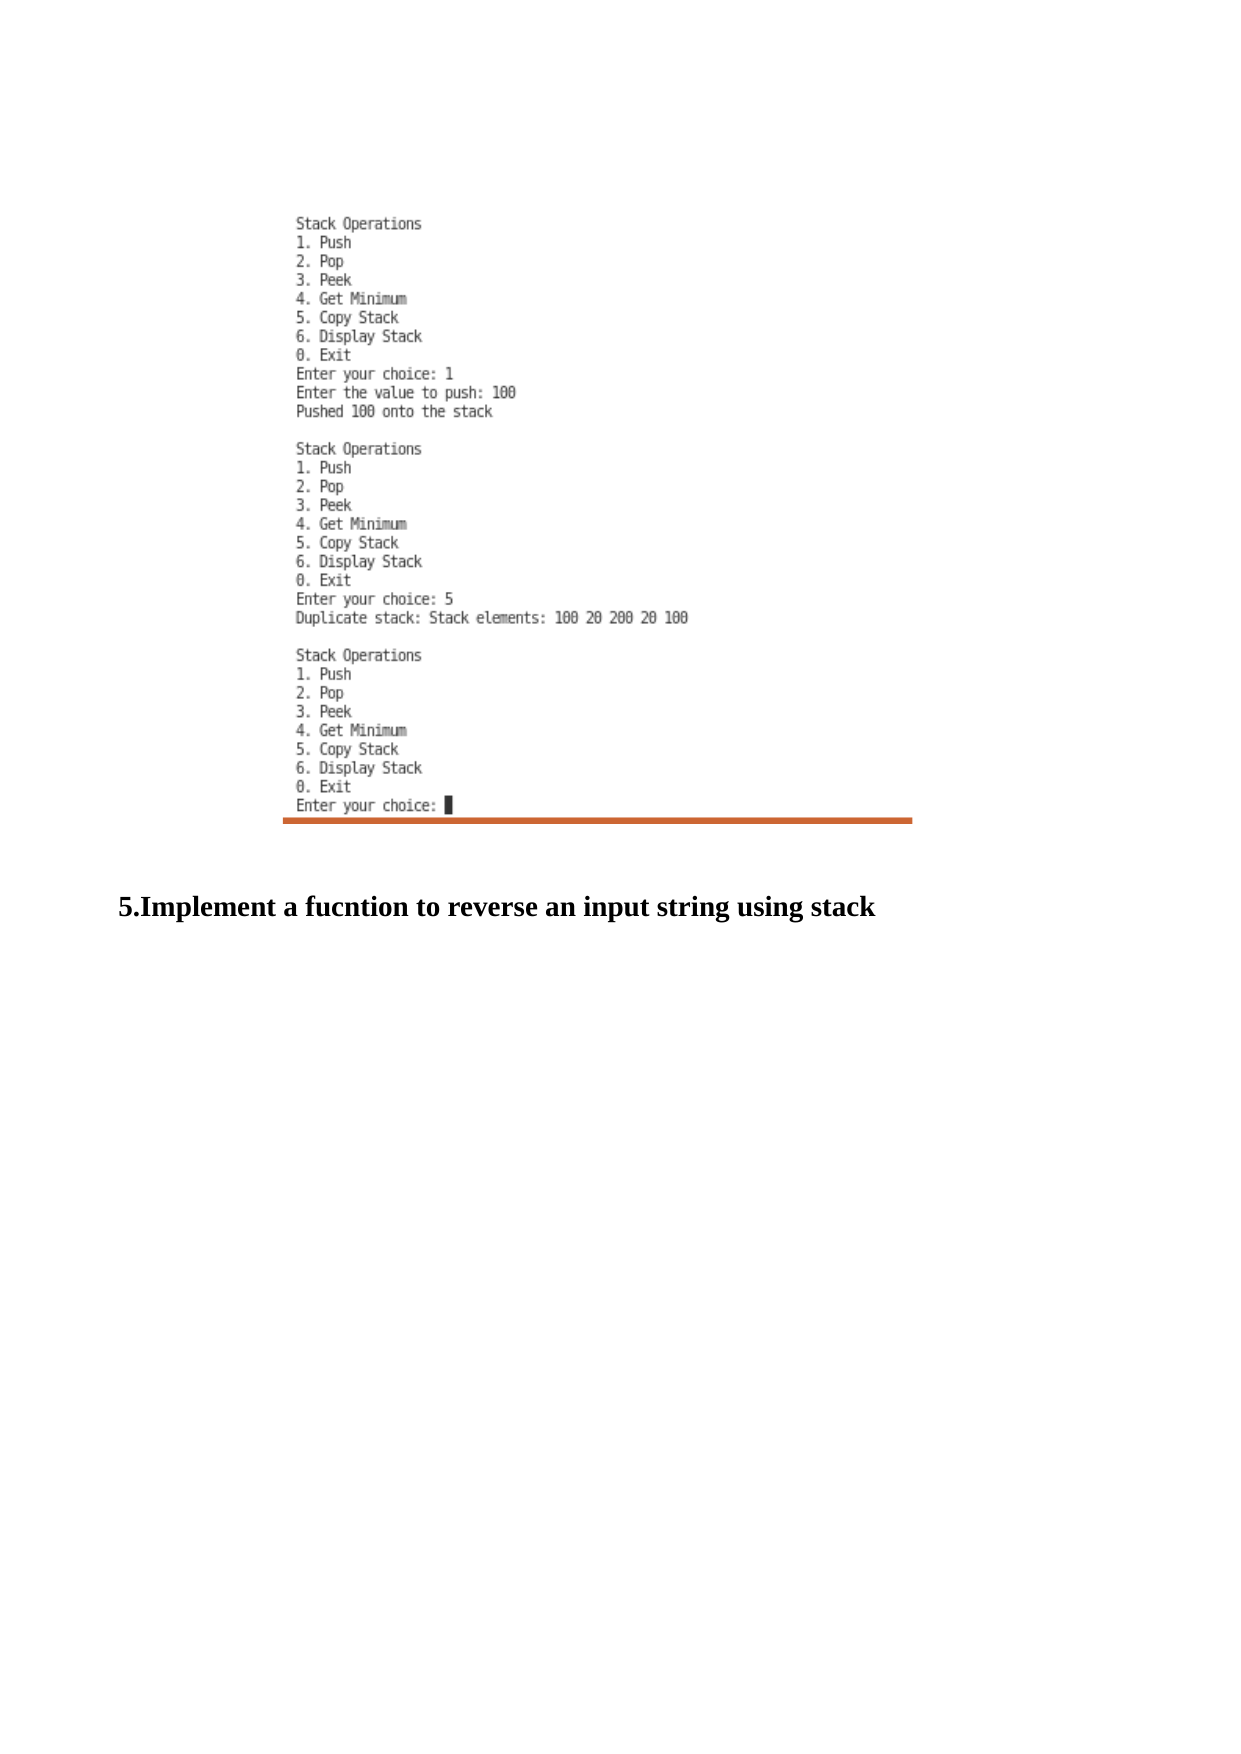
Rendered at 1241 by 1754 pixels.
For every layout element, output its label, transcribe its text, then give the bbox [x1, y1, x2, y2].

text 5.Implement a fucntion to reverse an input string using stack [118, 889, 1122, 923]
picture [282, 200, 913, 824]
